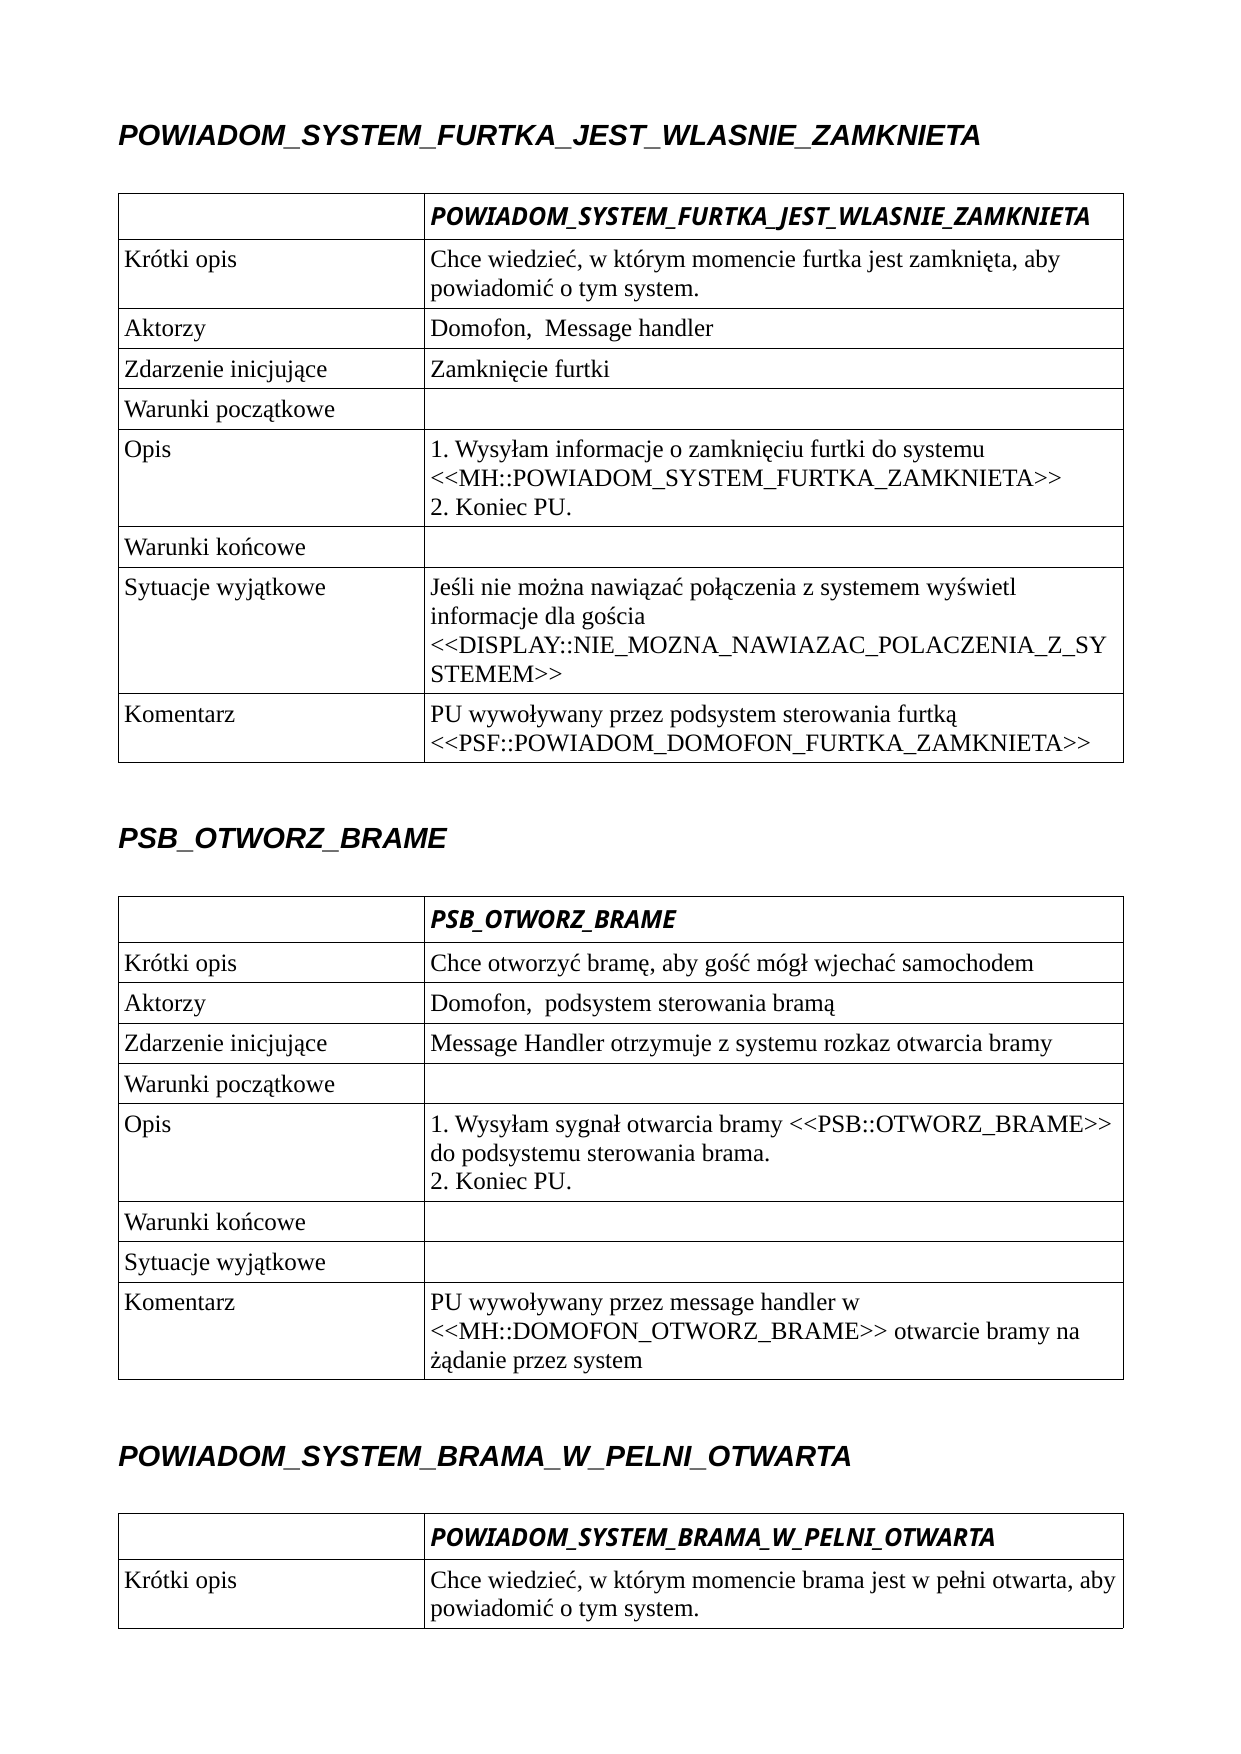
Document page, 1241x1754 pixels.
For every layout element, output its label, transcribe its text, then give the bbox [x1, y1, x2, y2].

table_cell Chce wiedzieć, w którym momencie furtka jest zamknięta, aby powiadomić o tym system. [425, 240, 1123, 308]
table_header [119, 194, 424, 238]
table_cell Zdarzenie inicjujące [119, 349, 424, 388]
table_cell [425, 1202, 1123, 1241]
table_cell Jeśli nie można nawiązać połączenia z systemem wyświetl informacje dla gościa <<DISPLAY::NIE_MOZNA_NAWIAZAC_POLACZENIA_Z_SYSTEMEM>> [425, 568, 1123, 693]
table_cell [425, 1064, 1123, 1103]
table_cell [425, 1242, 1123, 1282]
table_cell Chce otworzyć bramę, aby gość mógł wjechać samochodem [425, 943, 1123, 982]
table_cell Zdarzenie inicjujące [119, 1024, 424, 1063]
table_cell Domofon, Message handler [425, 309, 1123, 348]
subtitle PSB_OTWORZ_BRAME [118, 821, 1122, 855]
table_header PSB_OTWORZ_BRAME [425, 897, 1123, 942]
subtitle POWIADOM_SYSTEM_BRAMA_W_PELNI_OTWARTA [118, 1438, 1122, 1472]
table_cell PU wywoływany przez message handler w <<MH::DOMOFON_OTWORZ_BRAME>> otwarcie bramy na żądanie przez system [425, 1283, 1123, 1379]
table_header POWIADOM_SYSTEM_BRAMA_W_PELNI_OTWARTA [425, 1514, 1123, 1559]
table_cell Warunki początkowe [119, 389, 424, 428]
table_cell Krótki opis [119, 1560, 424, 1628]
table_cell Sytuacje wyjątkowe [119, 568, 424, 693]
table_cell [425, 389, 1123, 428]
table_cell Aktorzy [119, 983, 424, 1022]
table_cell Chce wiedzieć, w którym momencie brama jest w pełni otwarta, aby powiadomić o tym system. [425, 1560, 1123, 1628]
table_cell Krótki opis [119, 240, 424, 308]
table_cell Opis [119, 430, 424, 526]
table_cell Warunki końcowe [119, 1202, 424, 1241]
table_cell Sytuacje wyjątkowe [119, 1242, 424, 1282]
table_cell Komentarz [119, 1283, 424, 1379]
table_cell Domofon, podsystem sterowania bramą [425, 983, 1123, 1022]
table_cell 1. Wysyłam informacje o zamknięciu furtki do systemu <<MH::POWIADOM_SYSTEM_FURTKA_ZAMKNIETA>> 2. Koniec PU. [425, 430, 1123, 526]
table_cell Aktorzy [119, 309, 424, 348]
table_cell Message Handler otrzymuje z systemu rozkaz otwarcia bramy [425, 1024, 1123, 1063]
table_cell Opis [119, 1104, 424, 1201]
table_cell Warunki początkowe [119, 1064, 424, 1103]
table_cell Zamknięcie furtki [425, 349, 1123, 388]
table_cell Krótki opis [119, 943, 424, 982]
table_cell PU wywoływany przez podsystem sterowania furtką <<PSF::POWIADOM_DOMOFON_FURTKA_ZAMKNIETA>> [425, 694, 1123, 762]
table_cell 1. Wysyłam sygnał otwarcia bramy <<PSB::OTWORZ_BRAME>> do podsystemu sterowania brama. 2. Koniec PU. [425, 1104, 1123, 1201]
table_cell Komentarz [119, 694, 424, 762]
table_header [119, 897, 424, 942]
subtitle POWIADOM_SYSTEM_FURTKA_JEST_WLASNIE_ZAMKNIETA [118, 118, 1122, 152]
table_header POWIADOM_SYSTEM_FURTKA_JEST_WLASNIE_ZAMKNIETA [425, 194, 1123, 238]
table_cell Warunki końcowe [119, 527, 424, 567]
table_header [119, 1514, 424, 1559]
table_cell [425, 527, 1123, 567]
